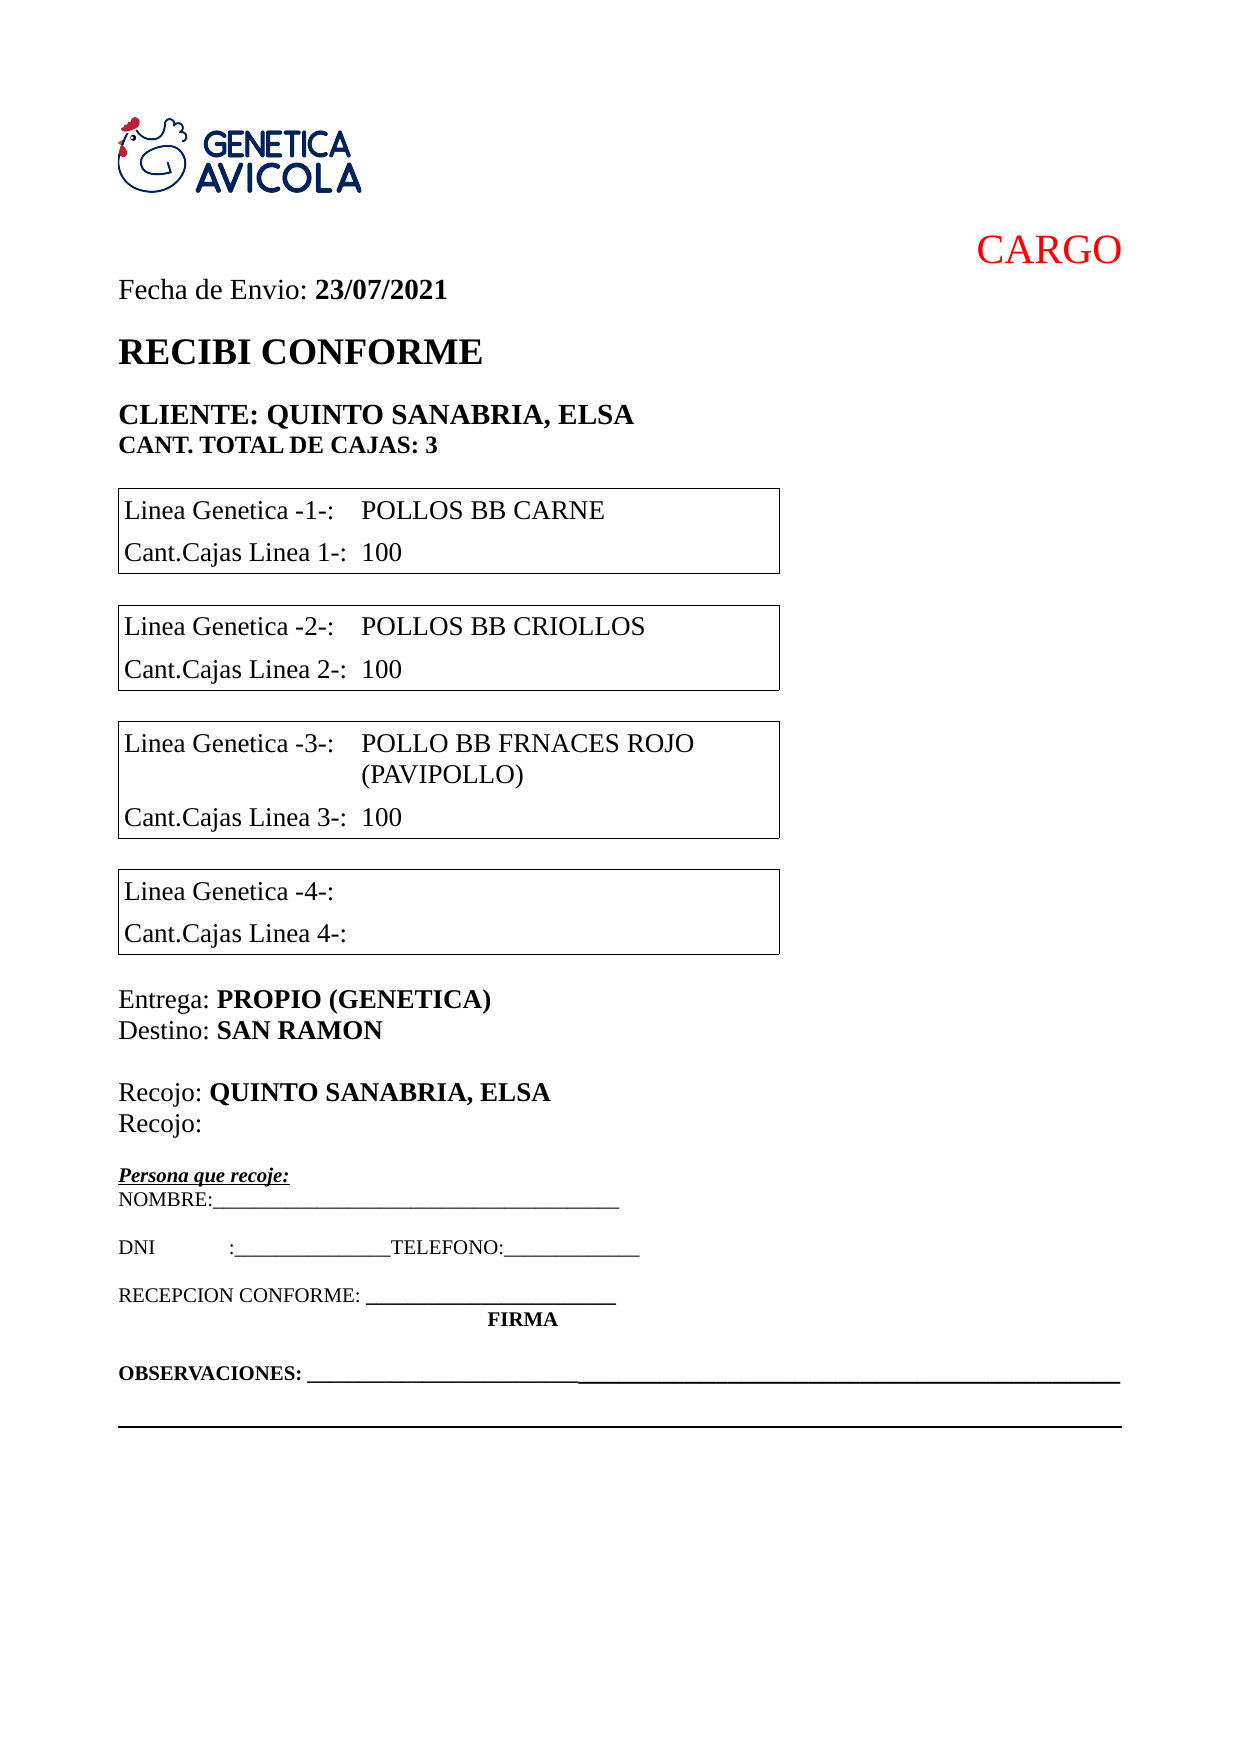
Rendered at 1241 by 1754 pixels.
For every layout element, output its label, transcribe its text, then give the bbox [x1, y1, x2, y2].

table_cell 100 [356, 531, 779, 573]
table_cell Cant.Cajas Linea 1-: [119, 531, 356, 573]
table_cell [356, 912, 779, 954]
text CANT. TOTAL DE CAJAS: 3 [118, 431, 1122, 459]
text Persona que recoje: [118, 1163, 1122, 1187]
text Destino: SAN RAMON [118, 1014, 1122, 1045]
text FIRMA [118, 1307, 1122, 1331]
table_cell Cant.Cajas Linea 2-: [119, 647, 356, 690]
text RECIBI CONFORME [118, 330, 1122, 373]
table_cell Linea Genetica -3-: [119, 722, 356, 795]
text NOMBRE:_______________________________________ [118, 1187, 1122, 1211]
table_cell 100 [356, 795, 779, 838]
table_cell Linea Genetica -4-: [119, 870, 356, 912]
table_cell [356, 839, 779, 869]
text Recojo: [118, 1108, 1122, 1139]
table_cell [356, 574, 779, 604]
text Entrega: PROPIO (GENETICA) [118, 983, 1122, 1014]
table_cell [118, 839, 356, 869]
table_cell [118, 574, 356, 604]
text Fecha de Envio: 23/07/2021 [118, 272, 1122, 306]
picture [117, 117, 362, 193]
table_cell [356, 691, 779, 721]
table_cell POLLO BB FRNACES ROJO (PAVIPOLLO) [356, 722, 779, 795]
text Recojo: QUINTO SANABRIA, ELSA [118, 1076, 1122, 1108]
table_cell Cant.Cajas Linea 3-: [119, 795, 356, 838]
table_cell Linea Genetica -2-: [119, 606, 356, 647]
table_cell 100 [356, 647, 779, 690]
table_cell [356, 870, 779, 912]
table_cell POLLOS BB CRIOLLOS [356, 606, 779, 647]
table_cell Cant.Cajas Linea 4-: [119, 912, 356, 954]
table_header Linea Genetica -1-: [119, 489, 356, 531]
text DNI :_______________TELEFONO:_____________ [118, 1235, 1122, 1259]
text RECEPCION CONFORME: ________________________ [118, 1283, 1122, 1307]
text OBSERVACIONES: __________________________________________________________________ [118, 1355, 1122, 1386]
table_header POLLOS BB CARNE [356, 489, 779, 531]
text CARGO [118, 224, 1122, 272]
table_cell [118, 691, 356, 721]
text CLIENTE: QUINTO SANABRIA, ELSA [118, 397, 1122, 431]
